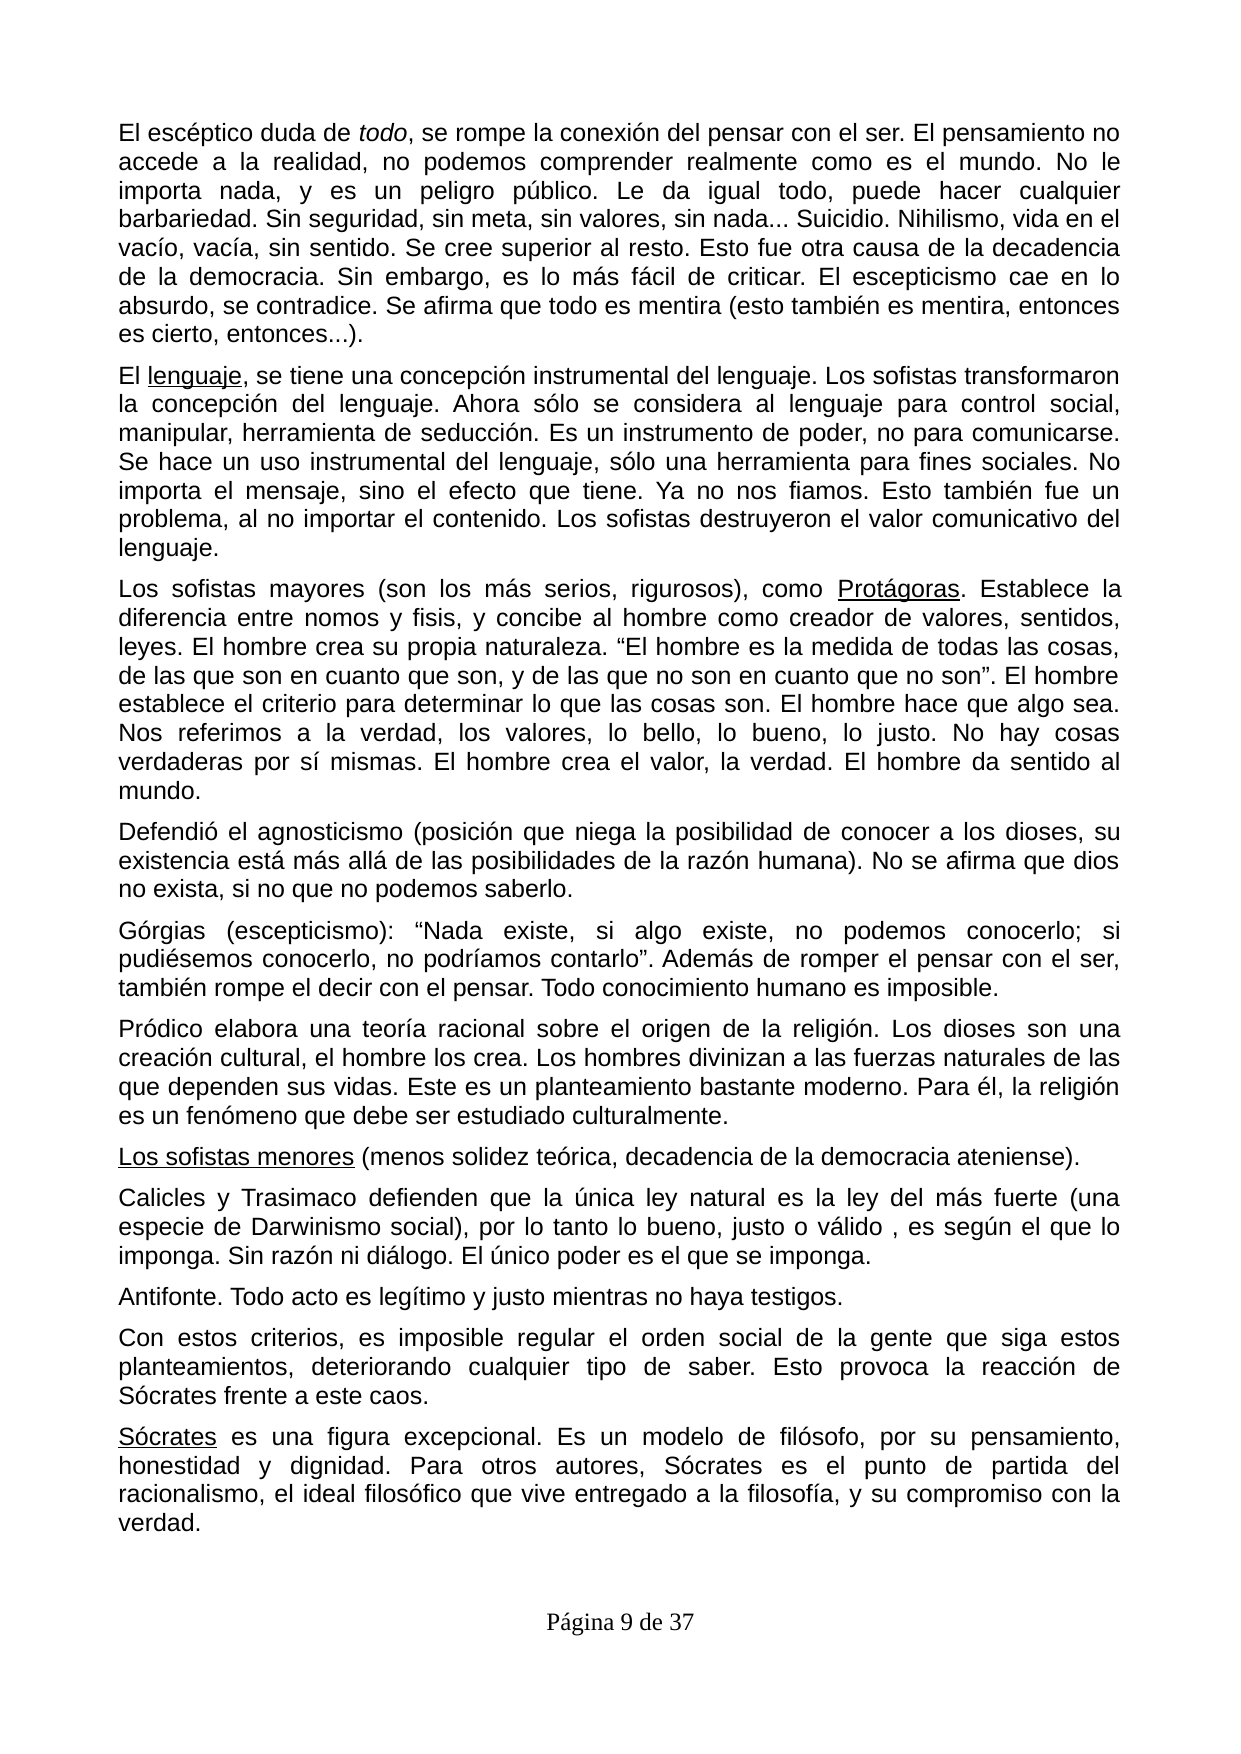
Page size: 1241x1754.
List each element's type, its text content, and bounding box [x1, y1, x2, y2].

text Los sofistas mayores (son los más serios, rigurosos), como Protágoras. Establece la diferencia entre nomos y fisis, y concibe al hombre como creador de valores, sentidos, leyes. El hombre crea su propia naturaleza. “El hombre es la medida de todas las cosas, de las que son en cuanto que son, y de las que no son en cuanto que no son”. El hombre establece el criterio para determinar lo que las cosas son. El hombre hace que algo sea. Nos referimos a la verdad, los valores, lo bello, lo bueno, lo justo. No hay cosas verdaderas por sí mismas. El hombre crea el valor, la verdad. El hombre da sentido al mundo. [118, 574, 1122, 804]
text Sócrates es una figura excepcional. Es un modelo de filósofo, por su pensamiento, honestidad y dignidad. Para otros autores, Sócrates es el punto de partida del racionalismo, el ideal filosófico que vive entregado a la filosofía, y su compromiso con la verdad. [118, 1422, 1122, 1537]
text Los sofistas menores (menos solidez teórica, decadencia de la democracia ateniense). [118, 1142, 1122, 1171]
text Calicles y Trasimaco defienden que la única ley natural es la ley del más fuerte (una especie de Darwinismo social), por lo tanto lo bueno, justo o válido , es según el que lo imponga. Sin razón ni diálogo. El único poder es el que se imponga. [118, 1183, 1122, 1269]
text Defendió el agnosticismo (posición que niega la posibilidad de conocer a los dioses, su existencia está más allá de las posibilidades de la razón humana). No se afirma que dios no exista, si no que no podemos saberlo. [118, 817, 1122, 903]
text Antifonte. Todo acto es legítimo y justo mientras no haya testigos. [118, 1282, 1122, 1311]
text El lenguaje, se tiene una concepción instrumental del lenguaje. Los sofistas transformaron la concepción del lenguaje. Ahora sólo se considera al lenguaje para control social, manipular, herramienta de seducción. Es un instrumento de poder, no para comunicarse. Se hace un uso instrumental del lenguaje, sólo una herramienta para fines sociales. No importa el mensaje, sino el efecto que tiene. Ya no nos fiamos. Esto también fue un problema, al no importar el contenido. Los sofistas destruyeron el valor comunicativo del lenguaje. [118, 361, 1122, 562]
text Pródico elabora una teoría racional sobre el origen de la religión. Los dioses son una creación cultural, el hombre los crea. Los hombres divinizan a las fuerzas naturales de las que dependen sus vidas. Este es un planteamiento bastante moderno. Para él, la religión es un fenómeno que debe ser estudiado culturalmente. [118, 1014, 1122, 1129]
text El escéptico duda de todo, se rompe la conexión del pensar con el ser. El pensamiento no accede a la realidad, no podemos comprender realmente como es el mundo. No le importa nada, y es un peligro público. Le da igual todo, puede hacer cualquier barbariedad. Sin seguridad, sin meta, sin valores, sin nada... Suicidio. Nihilismo, vida en el vacío, vacía, sin sentido. Se cree superior al resto. Esto fue otra causa de la decadencia de la democracia. Sin embargo, es lo más fácil de criticar. El escepticismo cae en lo absurdo, se contradice. Se afirma que todo es mentira (esto también es mentira, entonces es cierto, entonces...). [118, 118, 1122, 348]
text Con estos criterios, es imposible regular el orden social de la gente que siga estos planteamientos, deteriorando cualquier tipo de saber. Esto provoca la reacción de Sócrates frente a este caos. [118, 1323, 1122, 1409]
text Górgias (escepticismo): “Nada existe, si algo existe, no podemos conocerlo; si pudiésemos conocerlo, no podríamos contarlo”. Además de romper el pensar con el ser, también rompe el decir con el pensar. Todo conocimiento humano es imposible. [118, 916, 1122, 1002]
